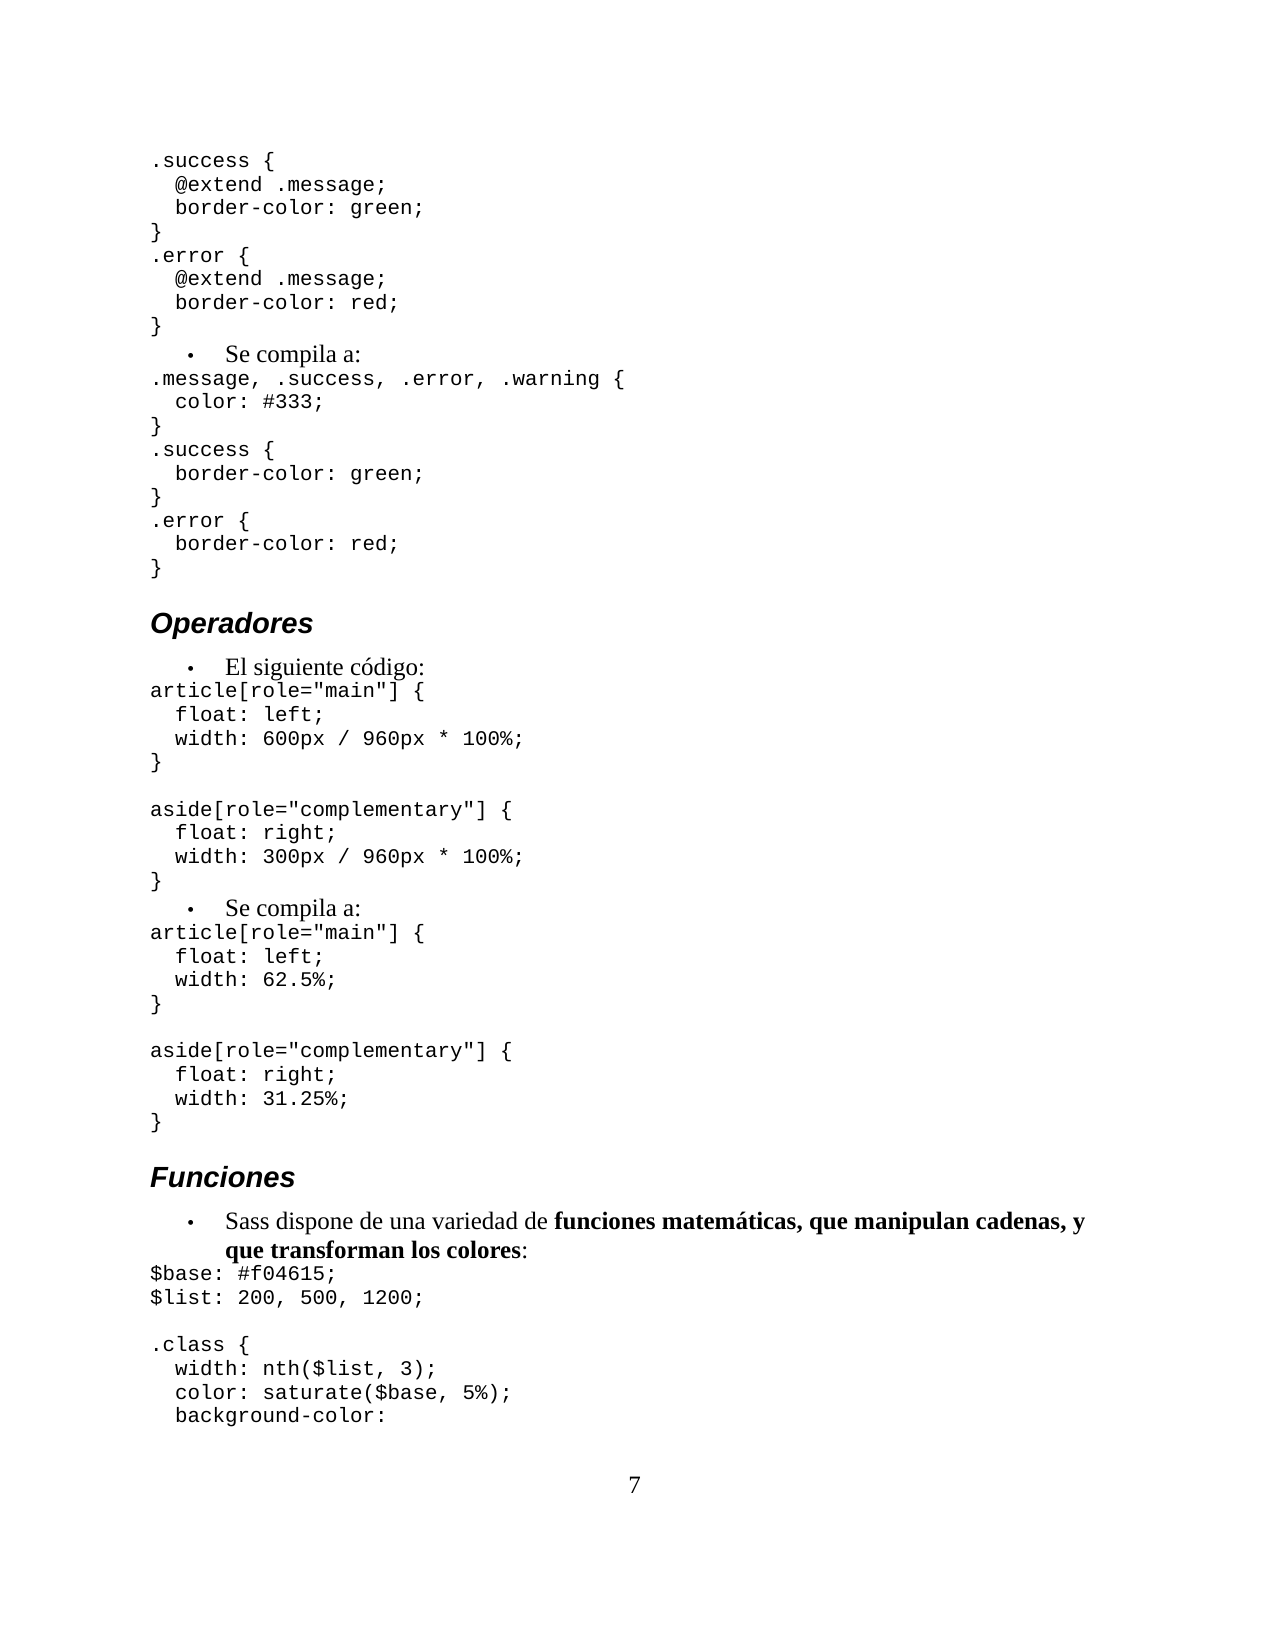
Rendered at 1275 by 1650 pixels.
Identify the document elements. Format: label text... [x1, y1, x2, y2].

text $list: 200, 500, 1200; [150, 1287, 1125, 1311]
text border-color: red; [150, 533, 1125, 557]
text .message, .success, .error, .warning { [150, 368, 1125, 392]
list Sass dispone de una variedad de funciones matemáticas, que manipulan cadenas, y que transforman los colores: [187, 1206, 1125, 1263]
subtitle Funciones [150, 1160, 1125, 1193]
text } [150, 415, 1125, 439]
list El siguiente código: [187, 652, 1125, 681]
text $base: #f04615; [150, 1263, 1125, 1287]
list Se compila a: [187, 893, 1125, 922]
text color: saturate($base, 5%); [150, 1382, 1125, 1405]
text width: nth($list, 3); [150, 1358, 1125, 1382]
text article[role="main"] { [150, 922, 1125, 946]
text .success { [150, 439, 1125, 462]
text } [150, 221, 1125, 244]
text width: 31.25%; [150, 1088, 1125, 1111]
text float: right; [150, 1064, 1125, 1088]
text @extend .message; [150, 268, 1125, 292]
text } [150, 751, 1125, 775]
text aside[role="complementary"] { [150, 1040, 1125, 1064]
text .error { [150, 244, 1125, 268]
text } [150, 1111, 1125, 1135]
text width: 600px / 960px * 100%; [150, 728, 1125, 751]
text float: left; [150, 946, 1125, 969]
text border-color: green; [150, 462, 1125, 486]
subtitle Operadores [150, 606, 1125, 639]
text border-color: green; [150, 197, 1125, 221]
text .error { [150, 510, 1125, 533]
text @extend .message; [150, 174, 1125, 197]
text color: #333; [150, 392, 1125, 415]
text } [150, 557, 1125, 581]
text .success { [150, 150, 1125, 174]
text float: left; [150, 704, 1125, 728]
list Se compila a: [187, 339, 1125, 368]
text } [150, 316, 1125, 339]
text } [150, 486, 1125, 510]
text border-color: red; [150, 292, 1125, 316]
text } [150, 993, 1125, 1017]
text width: 300px / 960px * 100%; [150, 846, 1125, 870]
text } [150, 870, 1125, 893]
text float: right; [150, 822, 1125, 846]
text background-color: [150, 1405, 1125, 1429]
text width: 62.5%; [150, 969, 1125, 993]
text article[role="main"] { [150, 681, 1125, 704]
text aside[role="complementary"] { [150, 799, 1125, 822]
text .class { [150, 1334, 1125, 1358]
